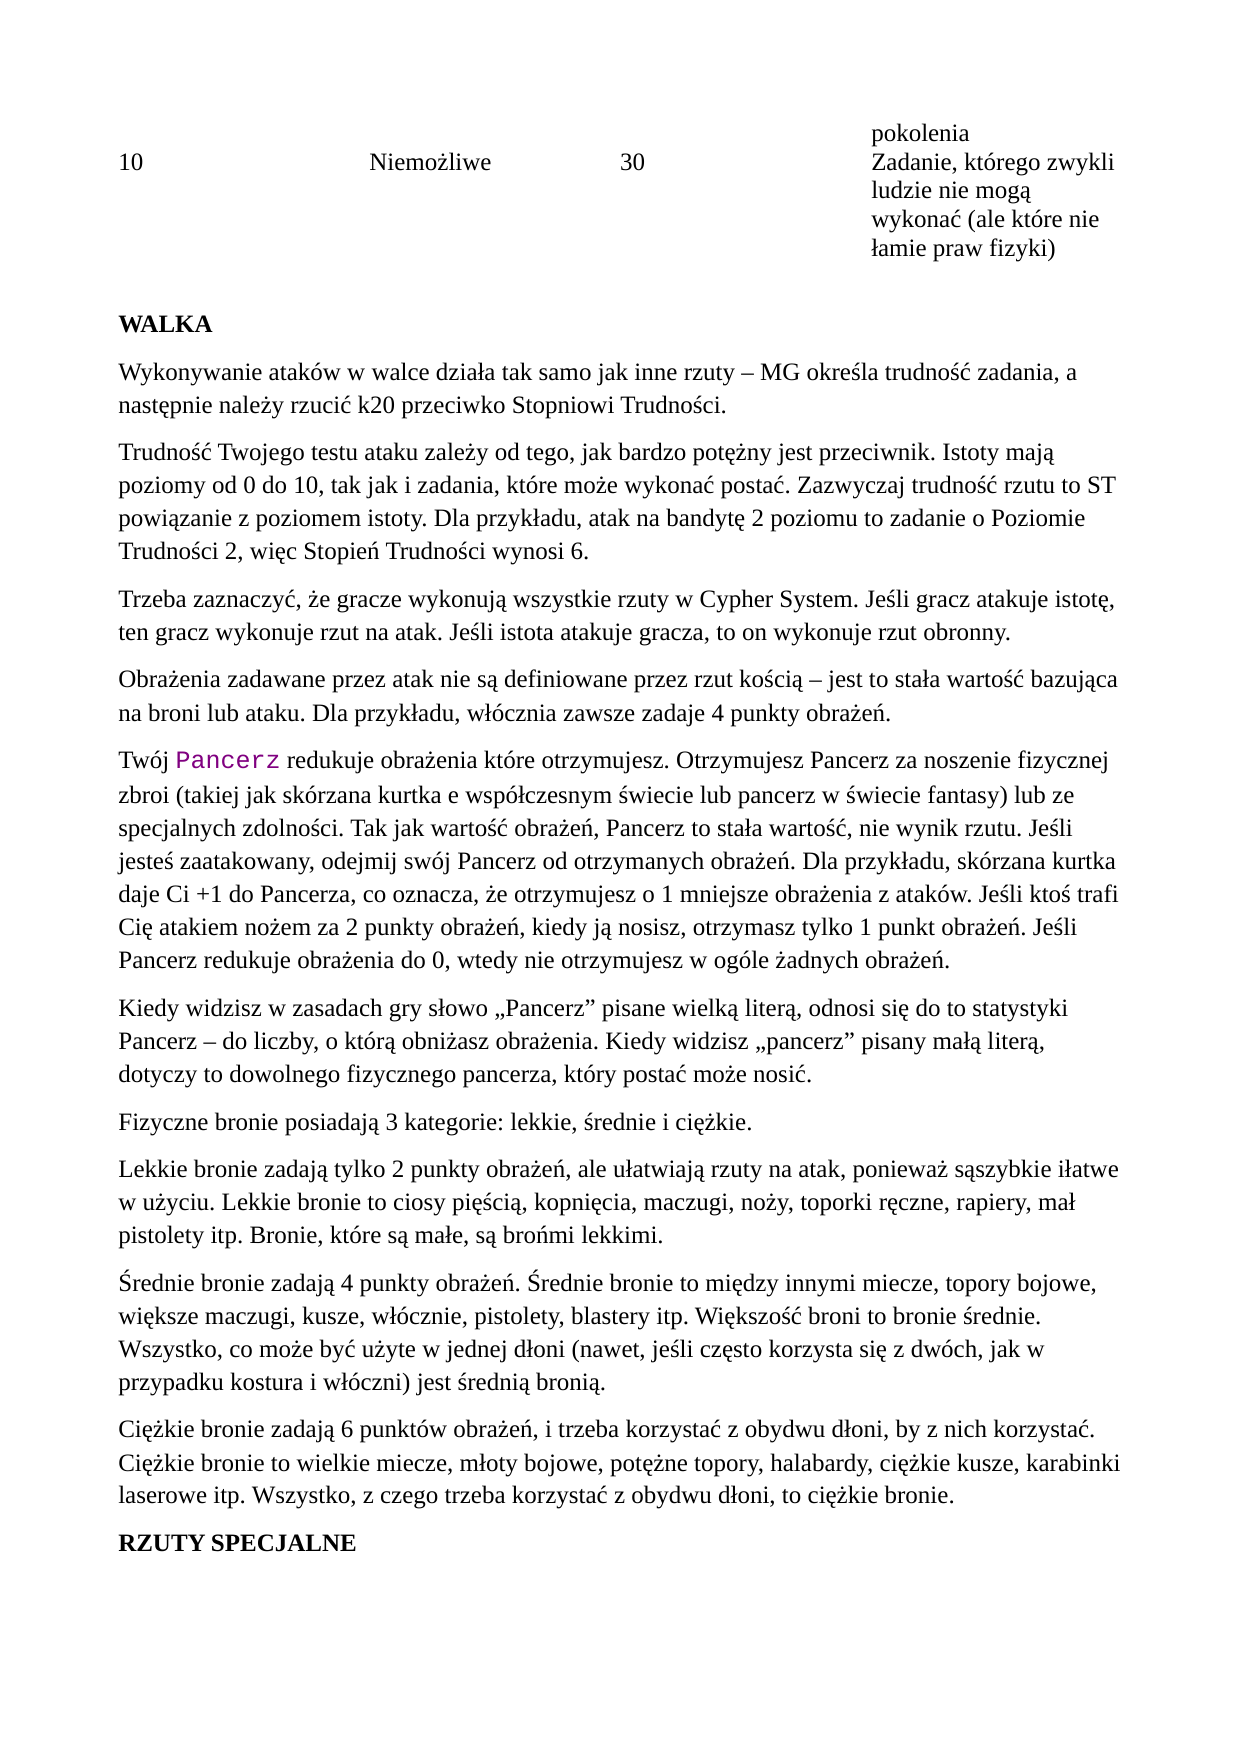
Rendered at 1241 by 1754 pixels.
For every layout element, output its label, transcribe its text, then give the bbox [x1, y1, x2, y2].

text Trzeba zaznaczyć, że gracze wykonują wszystkie rzuty w Cypher System. Jeśli gracz atakuje istotę, ten gracz wykonuje rzut na atak. Jeśli istota atakuje gracza, to on wykonuje rzut obronny. [118, 584, 1122, 646]
table_cell Niemożliwe [369, 147, 620, 262]
text RZUTY SPECJALNE [118, 1528, 1122, 1557]
table_cell 10 [118, 147, 369, 262]
table_cell [369, 118, 620, 147]
text Kiedy widzisz w zasadach gry słowo „Pancerz” pisane wielką literą, odnosi się do to statystyki Pancerz – do liczby, o którą obniżasz obrażenia. Kiedy widzisz „pancerz” pisany małą literą, dotyczy to dowolnego fizycznego pancerza, który postać może nosić. [118, 993, 1122, 1088]
table_cell [620, 118, 871, 147]
text Wykonywanie ataków w walce działa tak samo jak inne rzuty – MG określa trudność zadania, a następnie należy rzucić k20 przeciwko Stopniowi Trudności. [118, 357, 1122, 418]
text Twój Pancerz redukuje obrażenia które otrzymujesz. Otrzymujesz Pancerz za noszenie fizycznej zbroi (takiej jak skórzana kurtka e współczesnym świecie lub pancerz w świecie fantasy) lub ze specjalnych zdolności. Tak jak wartość obrażeń, Pancerz to stała wartość, nie wynik rzutu. Jeśli jesteś zaatakowany, odejmij swój Pancerz od otrzymanych obrażeń. Dla przykładu, skórzana kurtka daje Ci +1 do Pancerza, co oznacza, że otrzymujesz o 1 mniejsze obrażenia z ataków. Jeśli ktoś trafi Cię atakiem nożem za 2 punkty obrażeń, kiedy ją nosisz, otrzymasz tylko 1 punkt obrażeń. Jeśli Pancerz redukuje obrażenia do 0, wtedy nie otrzymujesz w ogóle żadnych obrażeń. [118, 745, 1122, 974]
text Lekkie bronie zadają tylko 2 punkty obrażeń, ale ułatwiają rzuty na atak, ponieważ sąszybkie iłatwe w użyciu. Lekkie bronie to ciosy pięścią, kopnięcia, maczugi, noży, toporki ręczne, rapiery, mał pistolety itp. Bronie, które są małe, są brońmi lekkimi. [118, 1154, 1122, 1249]
table_cell [118, 118, 369, 147]
text Ciężkie bronie zadają 6 punktów obrażeń, i trzeba korzystać z obydwu dłoni, by z nich korzystać. Ciężkie bronie to wielkie miecze, młoty bojowe, potężne topory, halabardy, ciężkie kusze, karabinki laserowe itp. Wszystko, z czego trzeba korzystać z obydwu dłoni, to ciężkie bronie. [118, 1414, 1122, 1509]
table_cell 30 [620, 147, 871, 262]
text WALKA [118, 309, 1122, 338]
text Trudność Twojego testu ataku zależy od tego, jak bardzo potężny jest przeciwnik. Istoty mają poziomy od 0 do 10, tak jak i zadania, które może wykonać postać. Zazwyczaj trudność rzutu to ST powiązanie z poziomem istoty. Dla przykładu, atak na bandytę 2 poziomu to zadanie o Poziomie Trudności 2, więc Stopień Trudności wynosi 6. [118, 437, 1122, 565]
table_cell Zadanie, którego zwykli ludzie nie mogą wykonać (ale które nie łamie praw fizyki) [871, 147, 1122, 262]
text Średnie bronie zadają 4 punkty obrażeń. Średnie bronie to między innymi miecze, topory bojowe, większe maczugi, kusze, włócznie, pistolety, blastery itp. Większość broni to bronie średnie. Wszystko, co może być użyte w jednej dłoni (nawet, jeśli często korzysta się z dwóch, jak w przypadku kostura i włóczni) jest średnią bronią. [118, 1268, 1122, 1396]
text Fizyczne bronie posiadają 3 kategorie: lekkie, średnie i ciężkie. [118, 1107, 1122, 1135]
table_cell pokolenia [871, 118, 1122, 147]
text Obrażenia zadawane przez atak nie są definiowane przez rzut kością – jest to stała wartość bazująca na broni lub ataku. Dla przykładu, włócznia zawsze zadaje 4 punkty obrażeń. [118, 664, 1122, 726]
